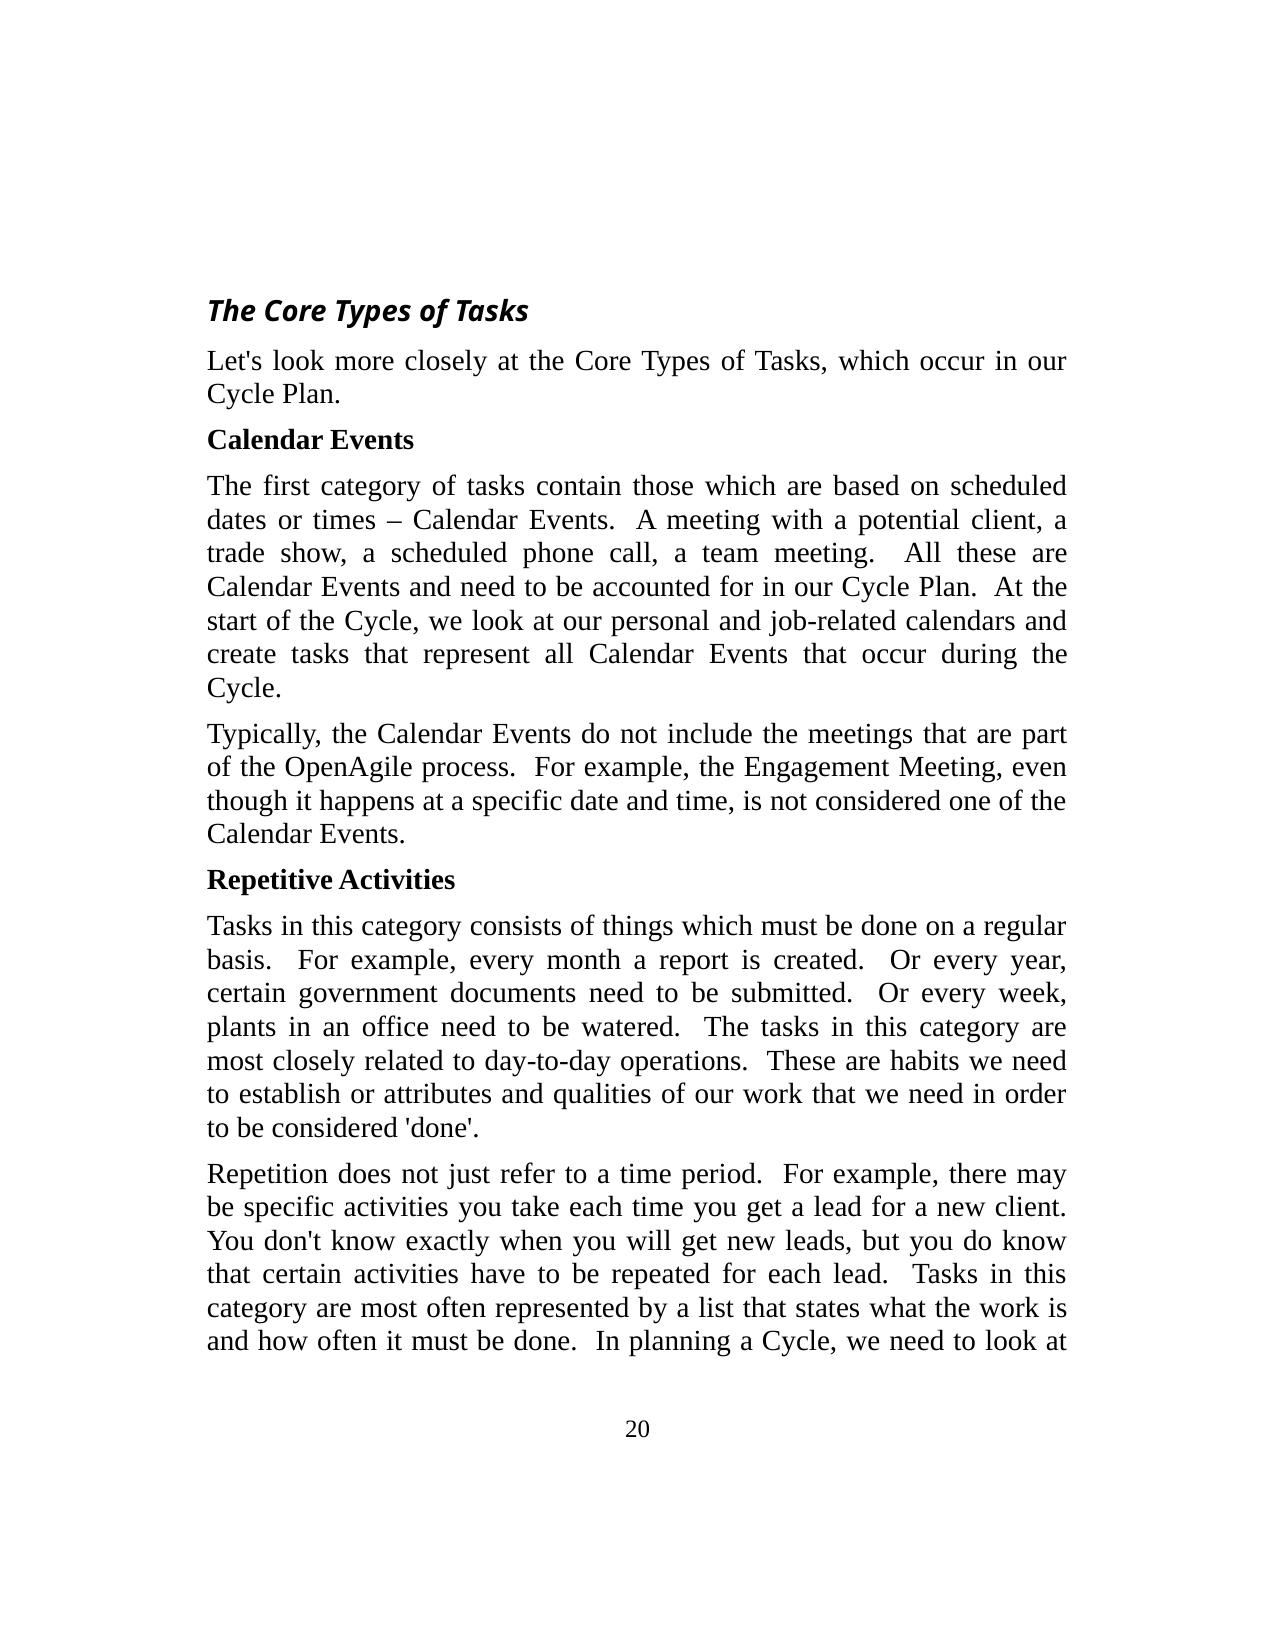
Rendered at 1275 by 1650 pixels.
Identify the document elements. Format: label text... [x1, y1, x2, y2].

text Repetition does not just refer to a time period. For example, there may be specific activities you take each time you get a lead for a new client. You don't know exactly when you will get new leads, but you do know that certain activities have to be repeated for each lead. Tasks in this category are most often represented by a list that states what the work is and how often it must be done. In planning a Cycle, we need to look at [207, 1156, 1068, 1357]
subtitle The Core Types of Tasks [207, 291, 1068, 330]
text Typically, the Calendar Events do not include the meetings that are part of the OpenAgile process. For example, the Engagement Meeting, even though it happens at a specific date and time, is not considered one of the Calendar Events. [207, 716, 1068, 850]
text Tasks in this category consists of things which must be done on a regular basis. For example, every month a report is created. Or every year, certain government documents need to be submitted. Or every week, plants in an office need to be watered. The tasks in this category are most closely related to day-to-day operations. These are habits we need to establish or attributes and qualities of our work that we need in order to be considered 'done'. [207, 908, 1068, 1143]
text Calendar Events [207, 422, 1068, 456]
text Repetitive Activities [207, 862, 1068, 896]
text The first category of tasks contain those which are based on scheduled dates or times – Calendar Events. A meeting with a potential client, a trade show, a scheduled phone call, a team meeting. All these are Calendar Events and need to be accounted for in our Cycle Plan. At the start of the Cycle, we look at our personal and job-related calendars and create tasks that represent all Calendar Events that occur during the Cycle. [207, 468, 1068, 703]
text Let's look more closely at the Core Types of Tasks, which occur in our Cycle Plan. [207, 343, 1068, 410]
